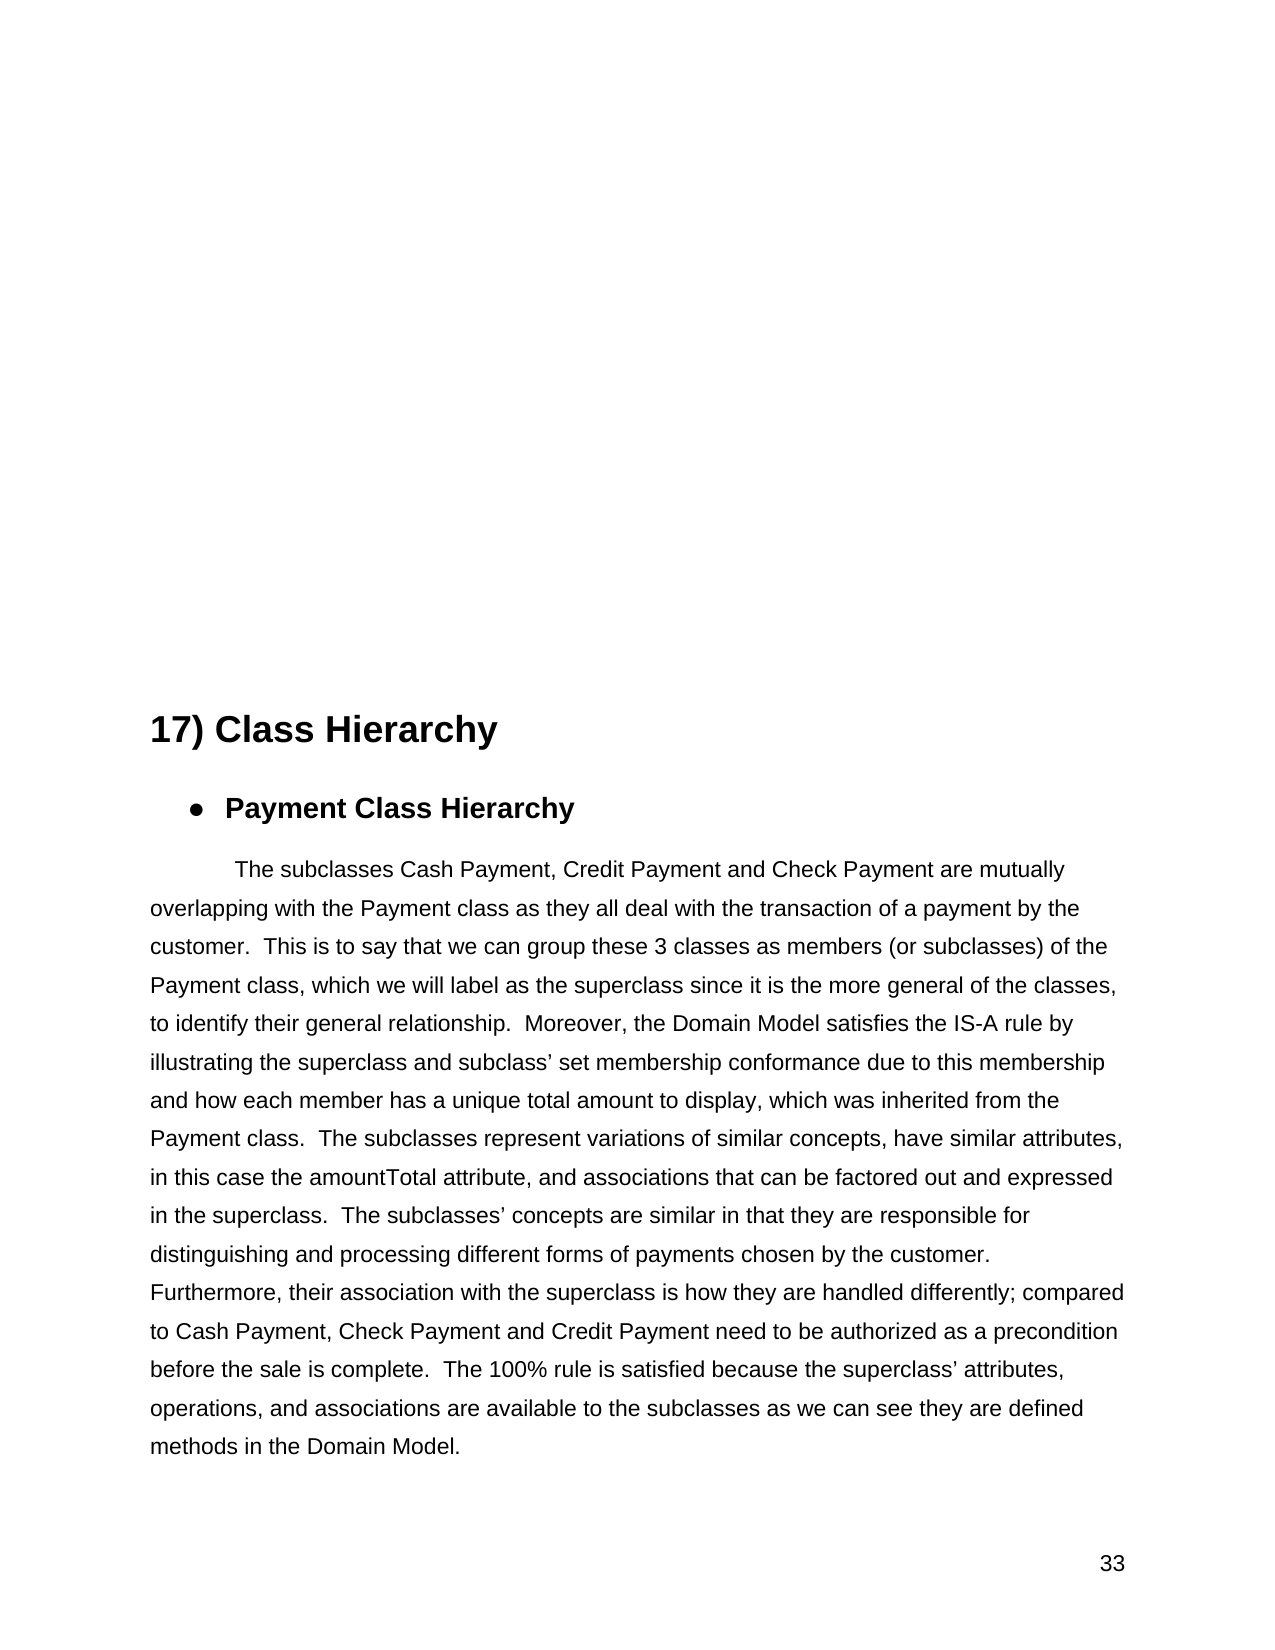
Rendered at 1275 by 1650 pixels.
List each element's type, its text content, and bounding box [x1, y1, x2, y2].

subtitle 17) Class Hierarchy [150, 708, 1125, 750]
list Payment Class Hierarchy [187, 792, 1125, 824]
text The subclasses Cash Payment, Credit Payment and Check Payment are mutually overlapping with the Payment class as they all deal with the transaction of a payment by the customer. This is to say that we can group these 3 classes as members (or subclasses) of the Payment class, which we will label as the superclass since it is the more general of the classes, to identify their general relationship. Moreover, the Domain Model satisfies the IS-A rule by illustrating the superclass and subclass’ set membership conformance due to this membership and how each member has a unique total amount to display, which was inherited from the Payment class. The subclasses represent variations of similar concepts, have similar attributes, in this case the amountTotal attribute, and associations that can be factored out and expressed in the superclass. The subclasses’ concepts are similar in that they are responsible for distinguishing and processing different forms of payments chosen by the customer. Furthermore, their association with the superclass is how they are handled differently; compared to Cash Payment, Check Payment and Credit Payment need to be authorized as a precondition before the sale is complete. The 100% rule is satisfied because the superclass’ attributes, operations, and associations are available to the subclasses as we can see they are defined methods in the Domain Model. [150, 857, 1125, 1459]
